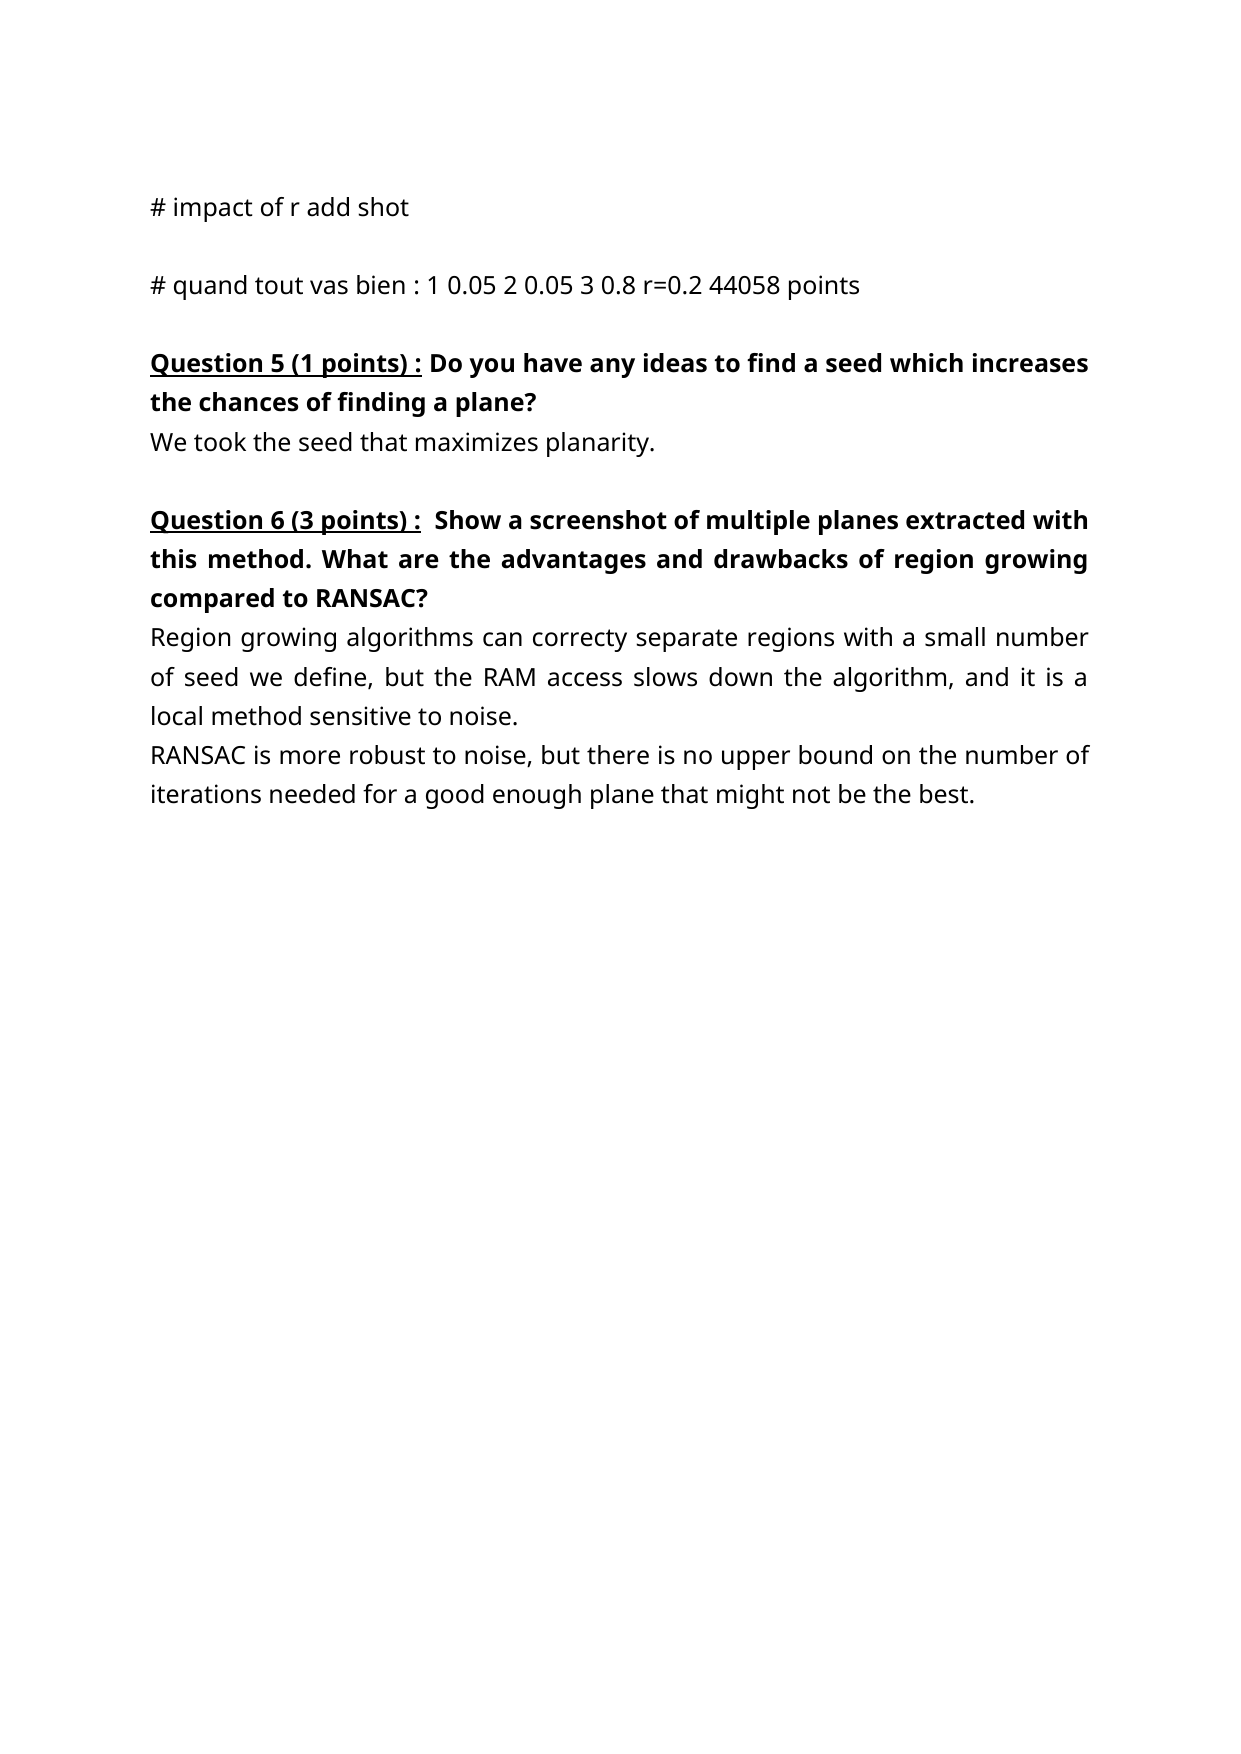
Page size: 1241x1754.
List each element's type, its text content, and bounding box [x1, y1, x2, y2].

text RANSAC is more robust to noise, but there is no upper bound on the number of iterations needed for a good enough plane that might not be the best. [150, 737, 1090, 811]
text # quand tout vas bien : 1 0.05 2 0.05 3 0.8 r=0.2 44058 points [150, 267, 1090, 302]
text Question 5 (1 points) : Do you have any ideas to find a seed which increases the chances of finding a plane? [150, 346, 1090, 419]
text # impact of r add shot [150, 189, 1090, 223]
text Question 6 (3 points) : Show a screenshot of multiple planes extracted with this method. What are the advantages and drawbacks of region growing compared to RANSAC? [150, 502, 1090, 615]
text We took the seed that maximizes planarity. [150, 424, 1090, 458]
text Region growing algorithms can correcty separate regions with a small number of seed we define, but the RAM access slows down the algorithm, and it is a local method sensitive to noise. [150, 620, 1090, 732]
